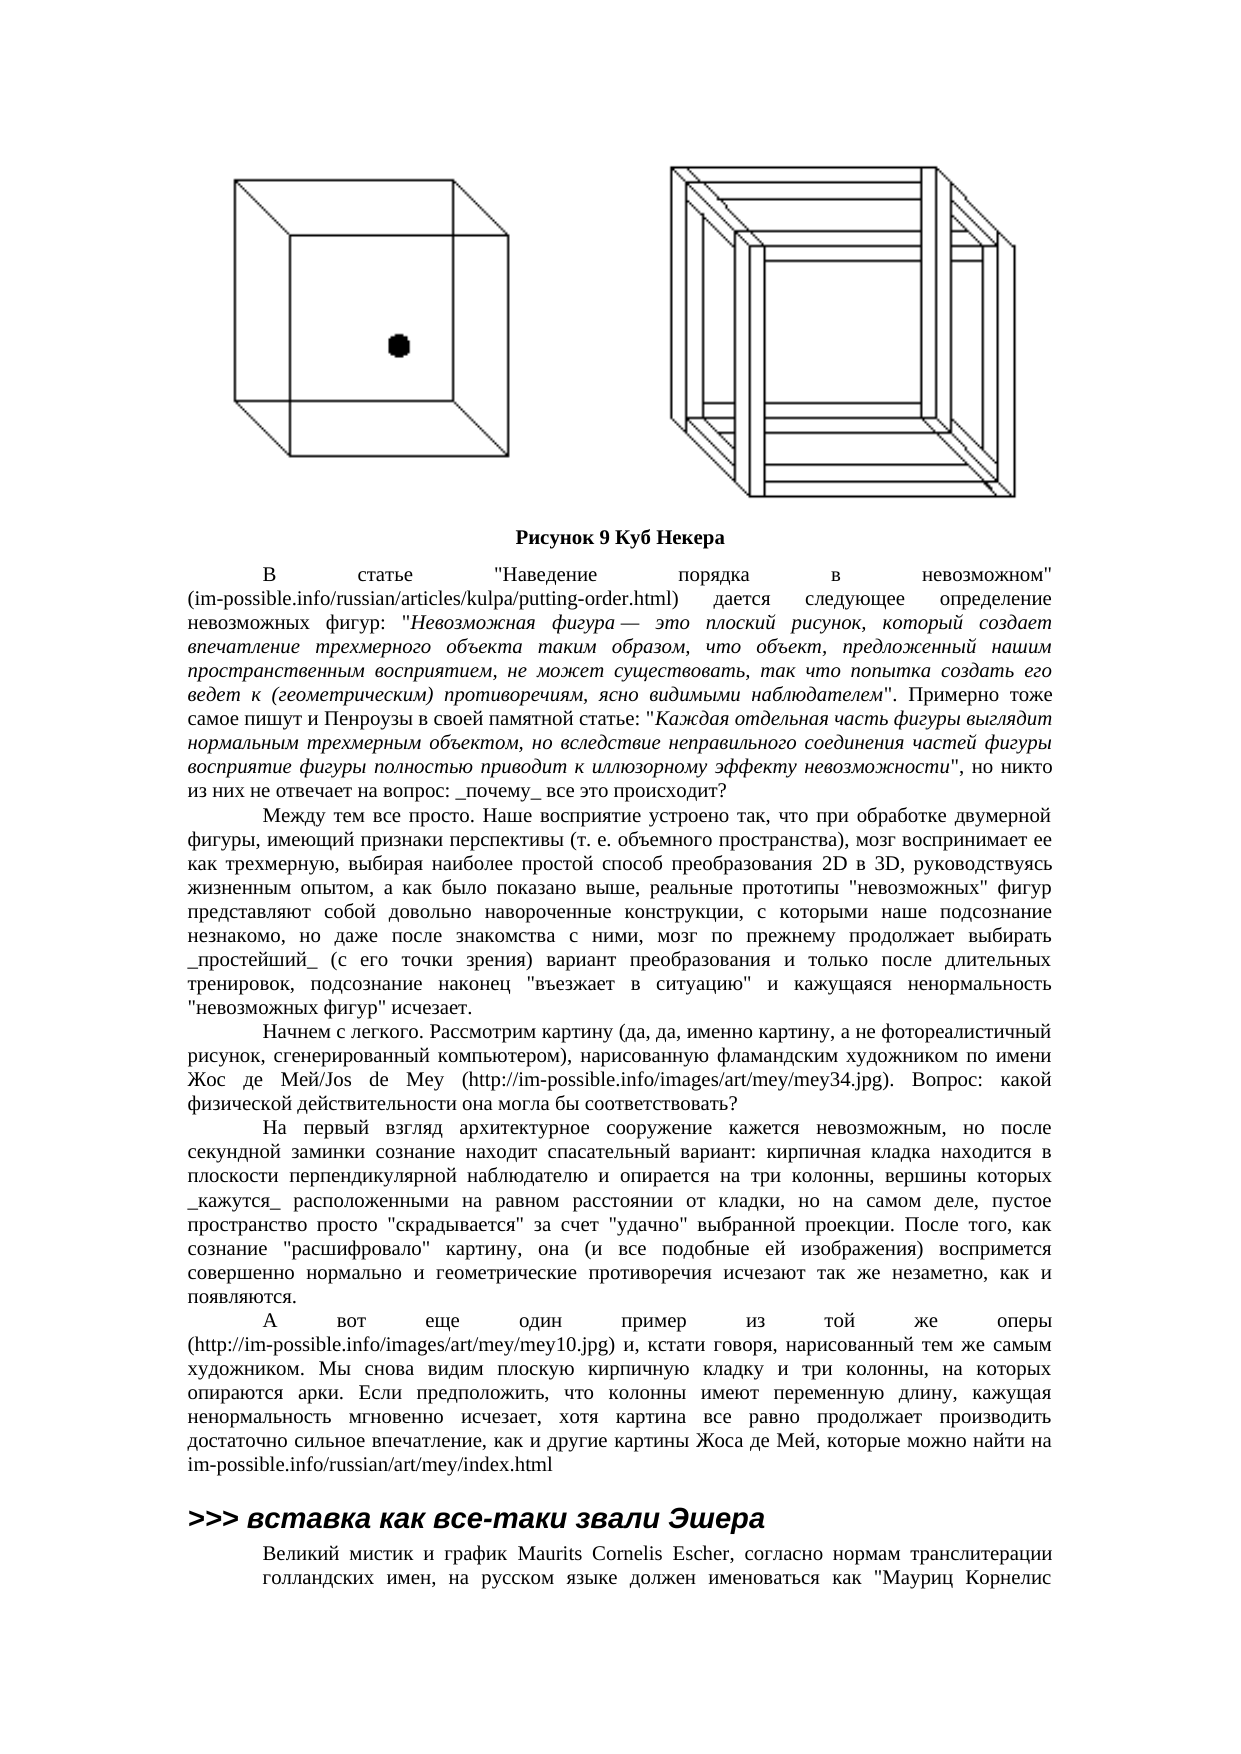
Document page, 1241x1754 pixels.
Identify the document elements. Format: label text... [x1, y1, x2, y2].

text Рисунок 9 Куб Некера [187, 525, 1053, 549]
text В статье "Наведение порядка в невозможном" (im-possible.info/russian/articles/kulpa/putting-order.html) дается следующее определение невозможных фигур: "Невозможная фигура — это плоский рисунок, который создает впечатление трехмерного объекта таким образом, что объект, предложенный нашим пространственным восприятием, не может существовать, так что попытка создать его ведет к (геометрическим) противоречиям, ясно видимыми наблюдателем". Примерно тоже самое пишут и Пенроузы в своей памятной статье: "Каждая отдельная часть фигуры выглядит нормальным трехмерным объектом, но вследствие неправильного соединения частей фигуры восприятие фигуры полностью приводит к иллюзорному эффекту невозможности", но никто из них не отвечает на вопрос: _почему_ все это происходит? [187, 562, 1053, 802]
picture [209, 150, 1031, 513]
text Между тем все просто. Наше восприятие устроено так, что при обработке двумерной фигуры, имеющий признаки перспективы (т. е. объемного пространства), мозг воспринимает ее как трехмерную, выбирая наиболее простой способ преобразования 2D в 3D, руководствуясь жизненным опытом, а как было показано выше, реальные прототипы "невозможных" фигур представляют собой довольно навороченные конструкции, с которыми наше подсознание незнакомо, но даже после знакомства с ними, мозг по прежнему продолжает выбирать _простейший_ (с его точки зрения) вариант преобразования и только после длительных тренировок, подсознание наконец "въезжает в ситуацию" и кажущаяся ненормальность "невозможных фигур" исчезает. [187, 802, 1053, 1019]
text Великий мистик и график Maurits Cornelis Escher, согласно нормам транслитерации голландских имен, на русском языке должен именоваться как "Мауриц Корнелис [262, 1541, 1053, 1589]
subtitle >>> вставка как все-таки звали Эшера [187, 1501, 1053, 1535]
text Начнем с легкого. Рассмотрим картину (да, да, именно картину, а не фотореалистичный рисунок, сгенерированный компьютером), нарисованную фламандским художником по имени Жос де Мей/Jos de Mey (http://im-possible.info/images/art/mey/mey34.jpg). Вопрос: какой физической действительности она могла бы соответствовать? [187, 1019, 1053, 1115]
text А вот еще один пример из той же оперы (http://im-possible.info/images/art/mey/mey10.jpg) и, кстати говоря, нарисованный тем же самым художником. Мы снова видим плоскую кирпичную кладку и три колонны, на которых опираются арки. Если предположить, что колонны имеют переменную длину, кажущая ненормальность мгновенно исчезает, хотя картина все равно продолжает производить достаточно сильное впечатление, как и другие картины Жоса де Мей, которые можно найти на im-possible.info/russian/art/mey/index.html [187, 1308, 1053, 1476]
text На первый взгляд архитектурное сооружение кажется невозможным, но после секундной заминки сознание находит спасательный вариант: кирпичная кладка находится в плоскости перпендикулярной наблюдателю и опирается на три колонны, вершины которых _кажутся_ расположенными на равном расстоянии от кладки, но на самом деле, пустое пространство просто "скрадывается" за счет "удачно" выбранной проекции. После того, как сознание "расшифровало" картину, она (и все подобные ей изображения) воспримется совершенно нормально и геометрические противоречия исчезают так же незаметно, как и появляются. [187, 1115, 1053, 1308]
